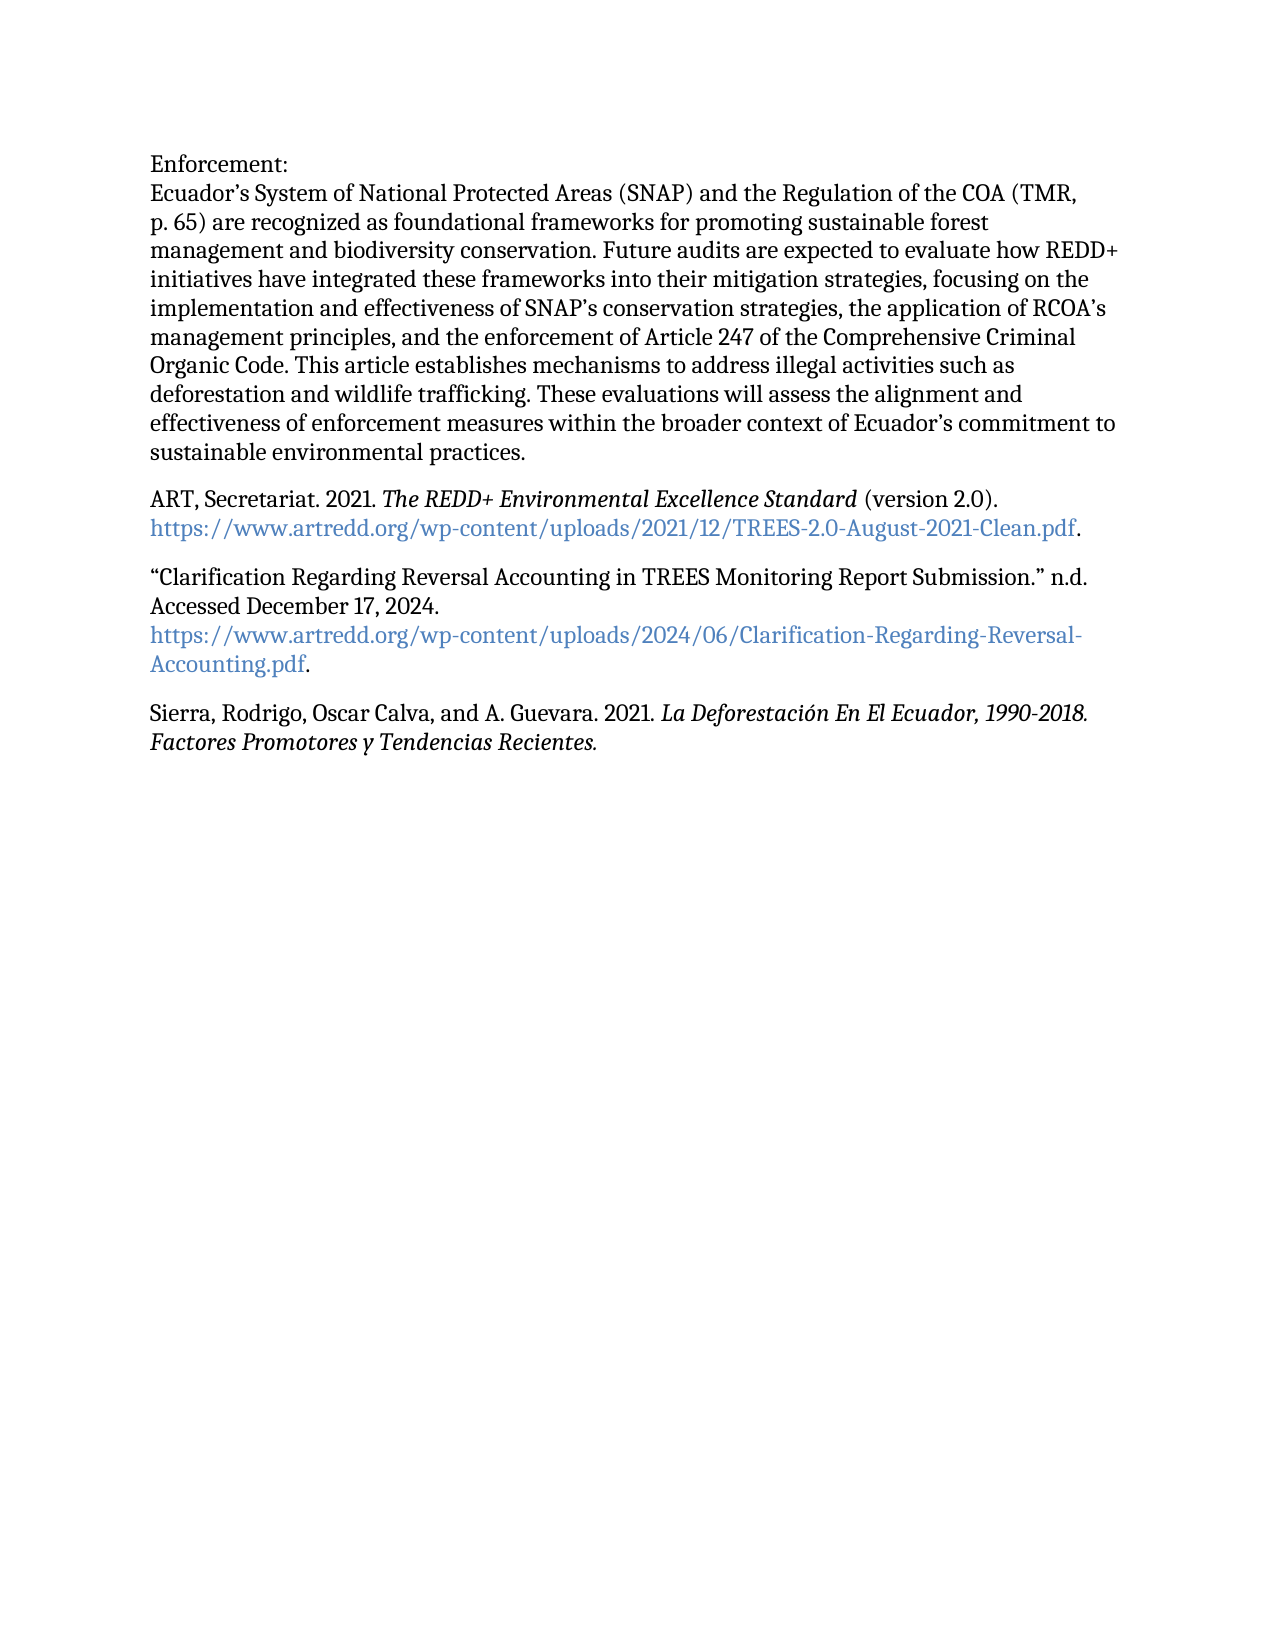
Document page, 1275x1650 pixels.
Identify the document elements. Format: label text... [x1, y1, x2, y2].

text Sierra, Rodrigo, Oscar Calva, and A. Guevara. 2021. La Deforestación En El Ecuador, 1990-2018. Factores Promotores y Tendencias Recientes. [150, 699, 1125, 757]
text ART, Secretariat. 2021. The REDD+ Environmental Excellence Standard (version 2.0). https://www.artredd.org/wp-content/uploads/2021/12/TREES-2.0-August-2021-Clean.pdf. [150, 485, 1125, 542]
text “Clarification Regarding Reversal Accounting in TREES Monitoring Report Submission.” n.d. Accessed December 17, 2024. https://www.artredd.org/wp-content/uploads/2024/06/Clarification-Regarding-Reversal-Accounting.pdf. [150, 563, 1125, 678]
text Enforcement: Ecuador’s System of National Protected Areas (SNAP) and the Regulation of the COA (TMR, p. 65) are recognized as foundational frameworks for promoting sustainable forest management and biodiversity conservation. Future audits are expected to evaluate how REDD+ initiatives have integrated these frameworks into their mitigation strategies, focusing on the implementation and effectiveness of SNAP’s conservation strategies, the application of RCOA’s management principles, and the enforcement of Article 247 of the Comprehensive Criminal Organic Code. This article establishes mechanisms to address illegal activities such as deforestation and wildlife trafficking. These evaluations will assess the alignment and effectiveness of enforcement measures within the broader context of Ecuador’s commitment to sustainable environmental practices. [150, 150, 1125, 466]
